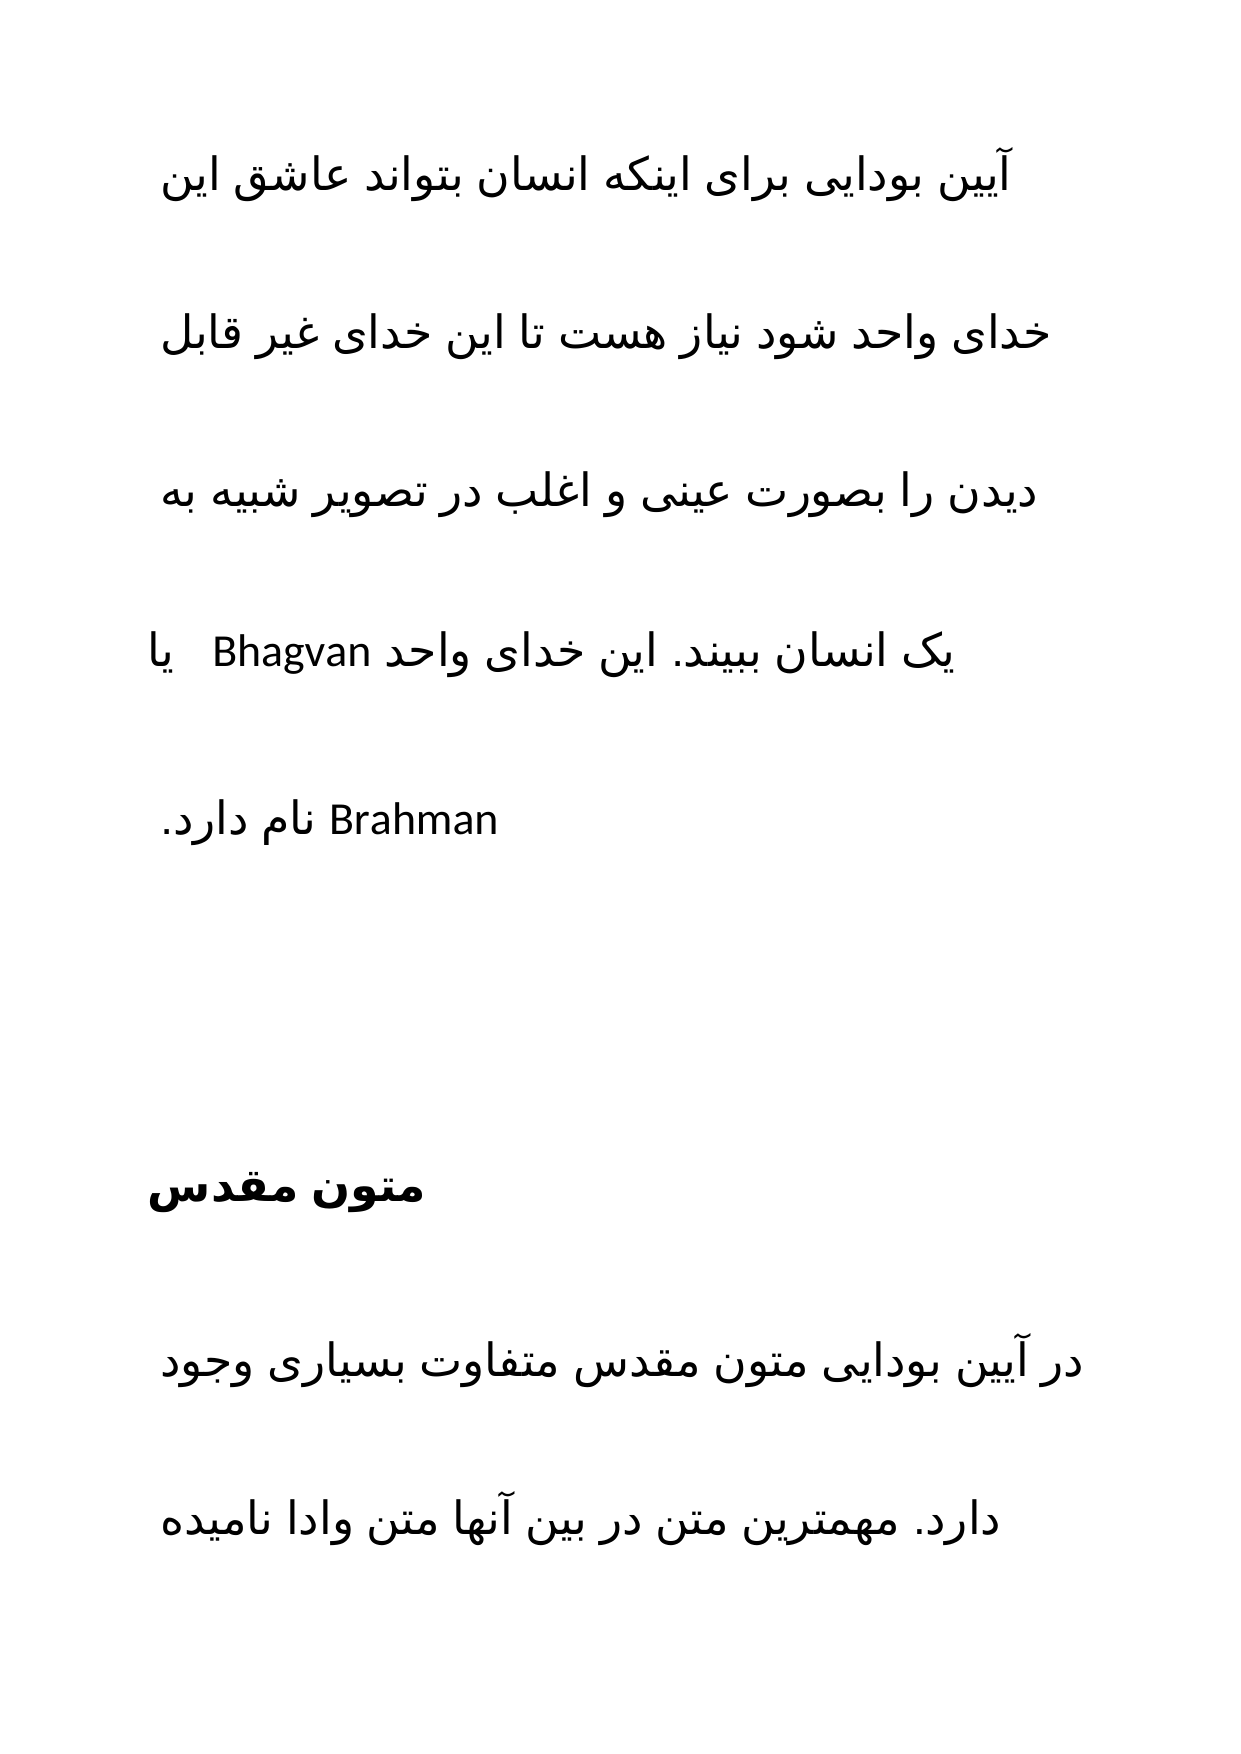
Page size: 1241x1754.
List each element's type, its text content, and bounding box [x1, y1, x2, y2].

text متون مقدس [148, 1159, 1093, 1211]
text در آیین بودایی متون مقدس متفاوت بسیاری وجود دارد. مهمترین متن در بین آنها متن وادا نامیده [148, 1333, 1093, 1544]
text علی رغم تعداد زیاد خدایان، یک هندو معتقد است که تنها یک خدای واحد وجود دارد که خود را بصورتهای مختلف برای بشر نمایان میکند. بنا بر آیین بودایی برای اینکه انسان بتواند عاشق این خدای واحد شود نیاز هست تا این خدای غیر قابل دیدن را بصورت عینی و اغلب در تصویر شبیه به یک انسان ببیند. این خدای واحد Bhagvan یا Brahman نام دارد. [148, 148, 1093, 846]
